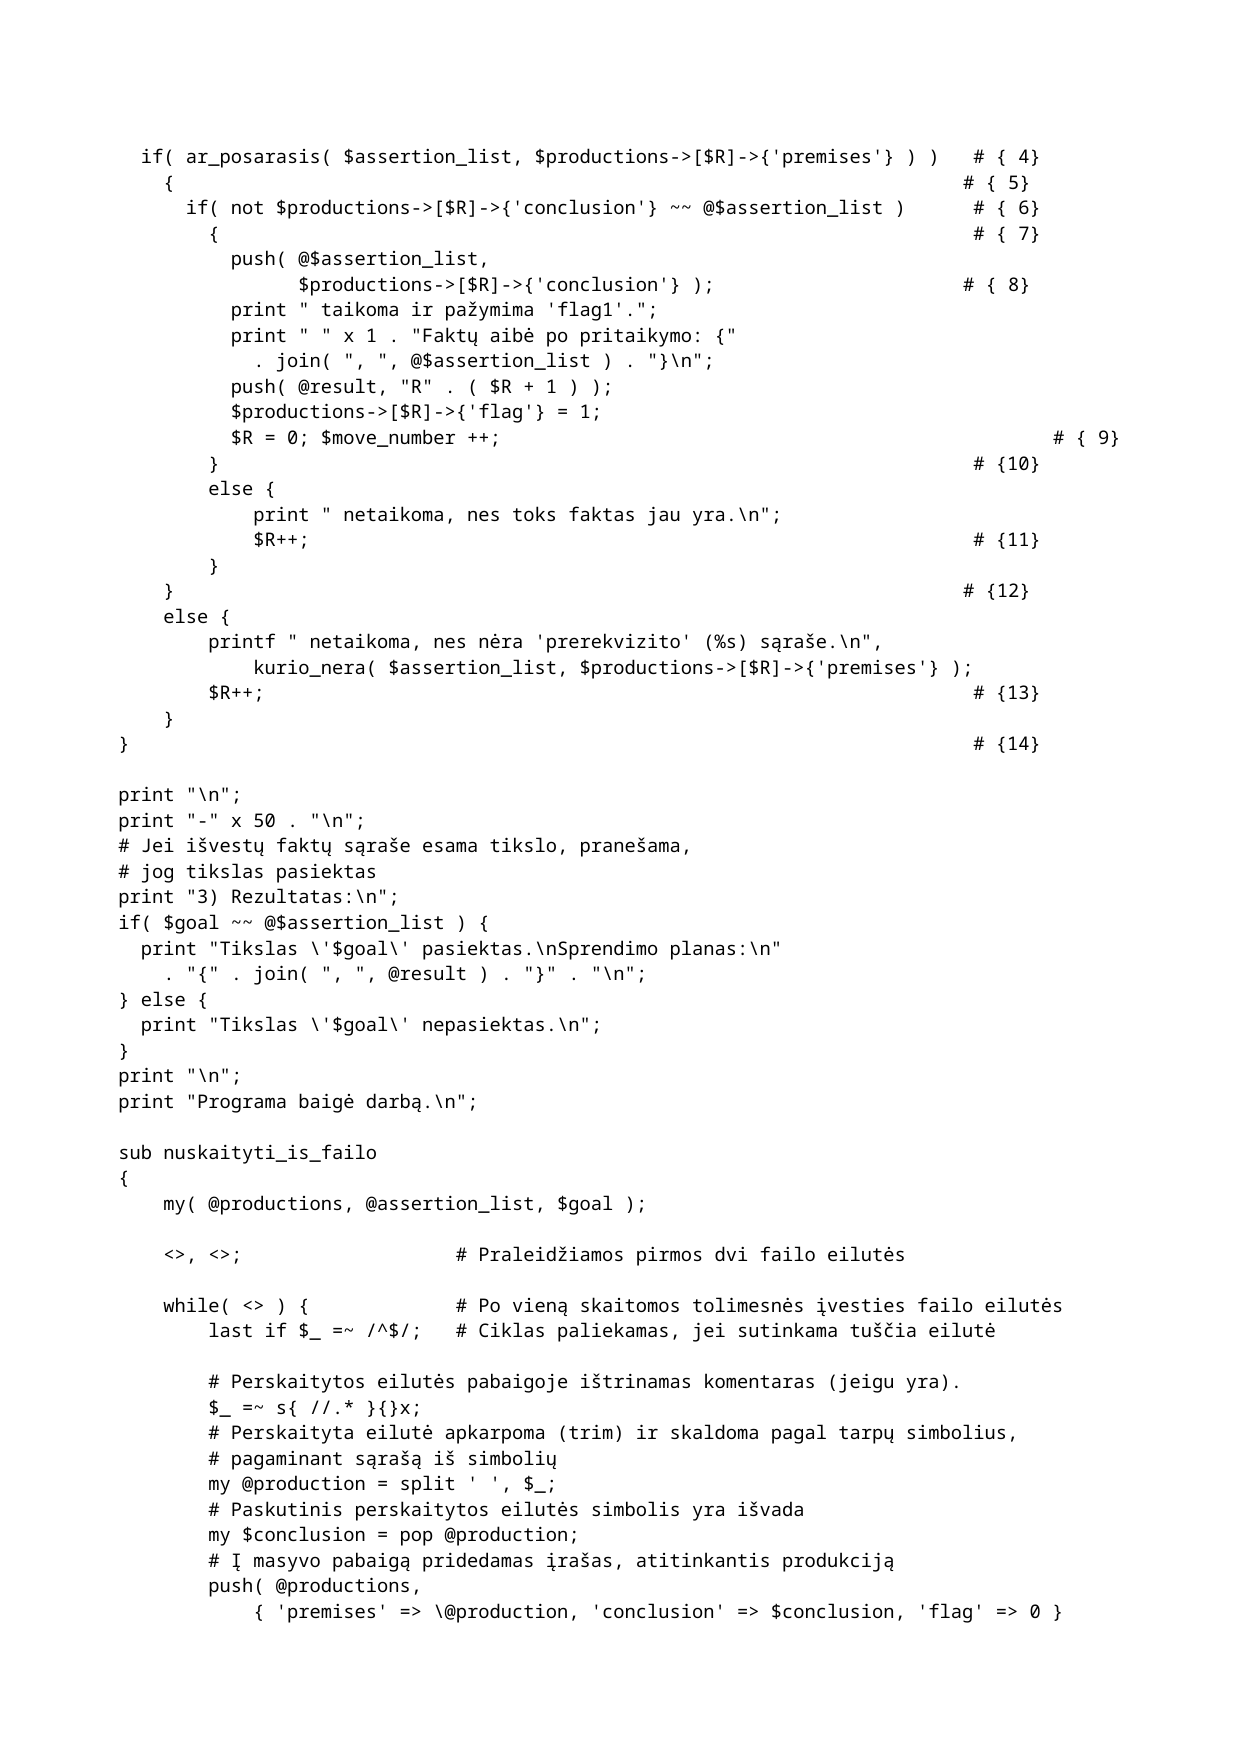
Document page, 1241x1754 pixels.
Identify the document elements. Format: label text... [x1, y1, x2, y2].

text . "{" . join( ", ", @result ) . "}" . "\n"; [118, 960, 1122, 986]
text if( $goal ~~ @$assertion_list ) { [118, 909, 1122, 935]
text print " taikoma ir pažymima 'flag1'."; [118, 297, 1122, 322]
text } [118, 1037, 1122, 1062]
text kurio_nera( $assertion_list, $productions->[$R]->{'premises'} ); [118, 654, 1122, 679]
text $R = 0; $move_number ++; # { 9} [118, 424, 1122, 450]
text } [118, 705, 1122, 731]
text if( ar_posarasis( $assertion_list, $productions->[$R]->{'premises'} ) ) # { 4} [118, 144, 1122, 169]
text <>, <>; # Praleidžiamos pirmos dvi failo eilutės [118, 1241, 1122, 1267]
text $productions->[$R]->{'flag'} = 1; [118, 399, 1122, 424]
text . join( ", ", @$assertion_list ) . "}\n"; [118, 348, 1122, 373]
text push( @productions, [118, 1573, 1122, 1598]
text print " " x 1 . "Faktų aibė po pritaikymo: {" [118, 322, 1122, 348]
text my $conclusion = pop @production; [118, 1522, 1122, 1547]
text { # { 5} [118, 169, 1122, 195]
text } else { [118, 986, 1122, 1011]
text print "Tikslas \'$goal\' pasiektas.\nSprendimo planas:\n" [118, 935, 1122, 960]
text # Perskaitytos eilutės pabaigoje ištrinamas komentaras (jeigu yra). [118, 1369, 1122, 1394]
text { 'premises' => \@production, 'conclusion' => $conclusion, 'flag' => 0 } [118, 1598, 1122, 1624]
text } # {12} [118, 577, 1122, 603]
text # jog tikslas pasiektas [118, 858, 1122, 884]
text # Paskutinis perskaitytos eilutės simbolis yra išvada [118, 1496, 1122, 1522]
text else { [118, 475, 1122, 501]
text push( @$assertion_list, [118, 246, 1122, 271]
text sub nuskaityti_is_failo [118, 1139, 1122, 1164]
text print " netaikoma, nes toks faktas jau yra.\n"; [118, 501, 1122, 526]
text print "-" x 50 . "\n"; [118, 807, 1122, 833]
text $R++; # {13} [118, 679, 1122, 705]
text $_ =~ s{ //.* }{}x; [118, 1394, 1122, 1420]
text # Į masyvo pabaigą pridedamas įrašas, atitinkantis produkciją [118, 1547, 1122, 1573]
text my @production = split ' ', $_; [118, 1471, 1122, 1496]
text # Perskaityta eilutė apkarpoma (trim) ir skaldoma pagal tarpų simbolius, [118, 1420, 1122, 1445]
text while( <> ) { # Po vieną skaitomos tolimesnės įvesties failo eilutės [118, 1292, 1122, 1318]
text print "3) Rezultatas:\n"; [118, 884, 1122, 909]
text push( @result, "R" . ( $R + 1 ) ); [118, 373, 1122, 399]
text print "Programa baigė darbą.\n"; [118, 1088, 1122, 1113]
text print "Tikslas \'$goal\' nepasiektas.\n"; [118, 1011, 1122, 1037]
text else { [118, 603, 1122, 628]
text } [118, 552, 1122, 577]
text if( not $productions->[$R]->{'conclusion'} ~~ @$assertion_list ) # { 6} [118, 195, 1122, 220]
text my( @productions, @assertion_list, $goal ); [118, 1190, 1122, 1216]
text { [118, 1164, 1122, 1190]
text last if $_ =~ /^$/; # Ciklas paliekamas, jei sutinkama tuščia eilutė [118, 1318, 1122, 1343]
text } # {10} [118, 450, 1122, 475]
text # pagaminant sąrašą iš simbolių [118, 1445, 1122, 1471]
text printf " netaikoma, nes nėra 'prerekvizito' (%s) sąraše.\n", [118, 628, 1122, 654]
text { # { 7} [118, 220, 1122, 246]
text $productions->[$R]->{'conclusion'} ); # { 8} [118, 271, 1122, 297]
text } # {14} [118, 731, 1122, 756]
text print "\n"; [118, 782, 1122, 807]
text print "\n"; [118, 1062, 1122, 1088]
text $R++; # {11} [118, 526, 1122, 552]
text # Jei išvestų faktų sąraše esama tikslo, pranešama, [118, 833, 1122, 858]
